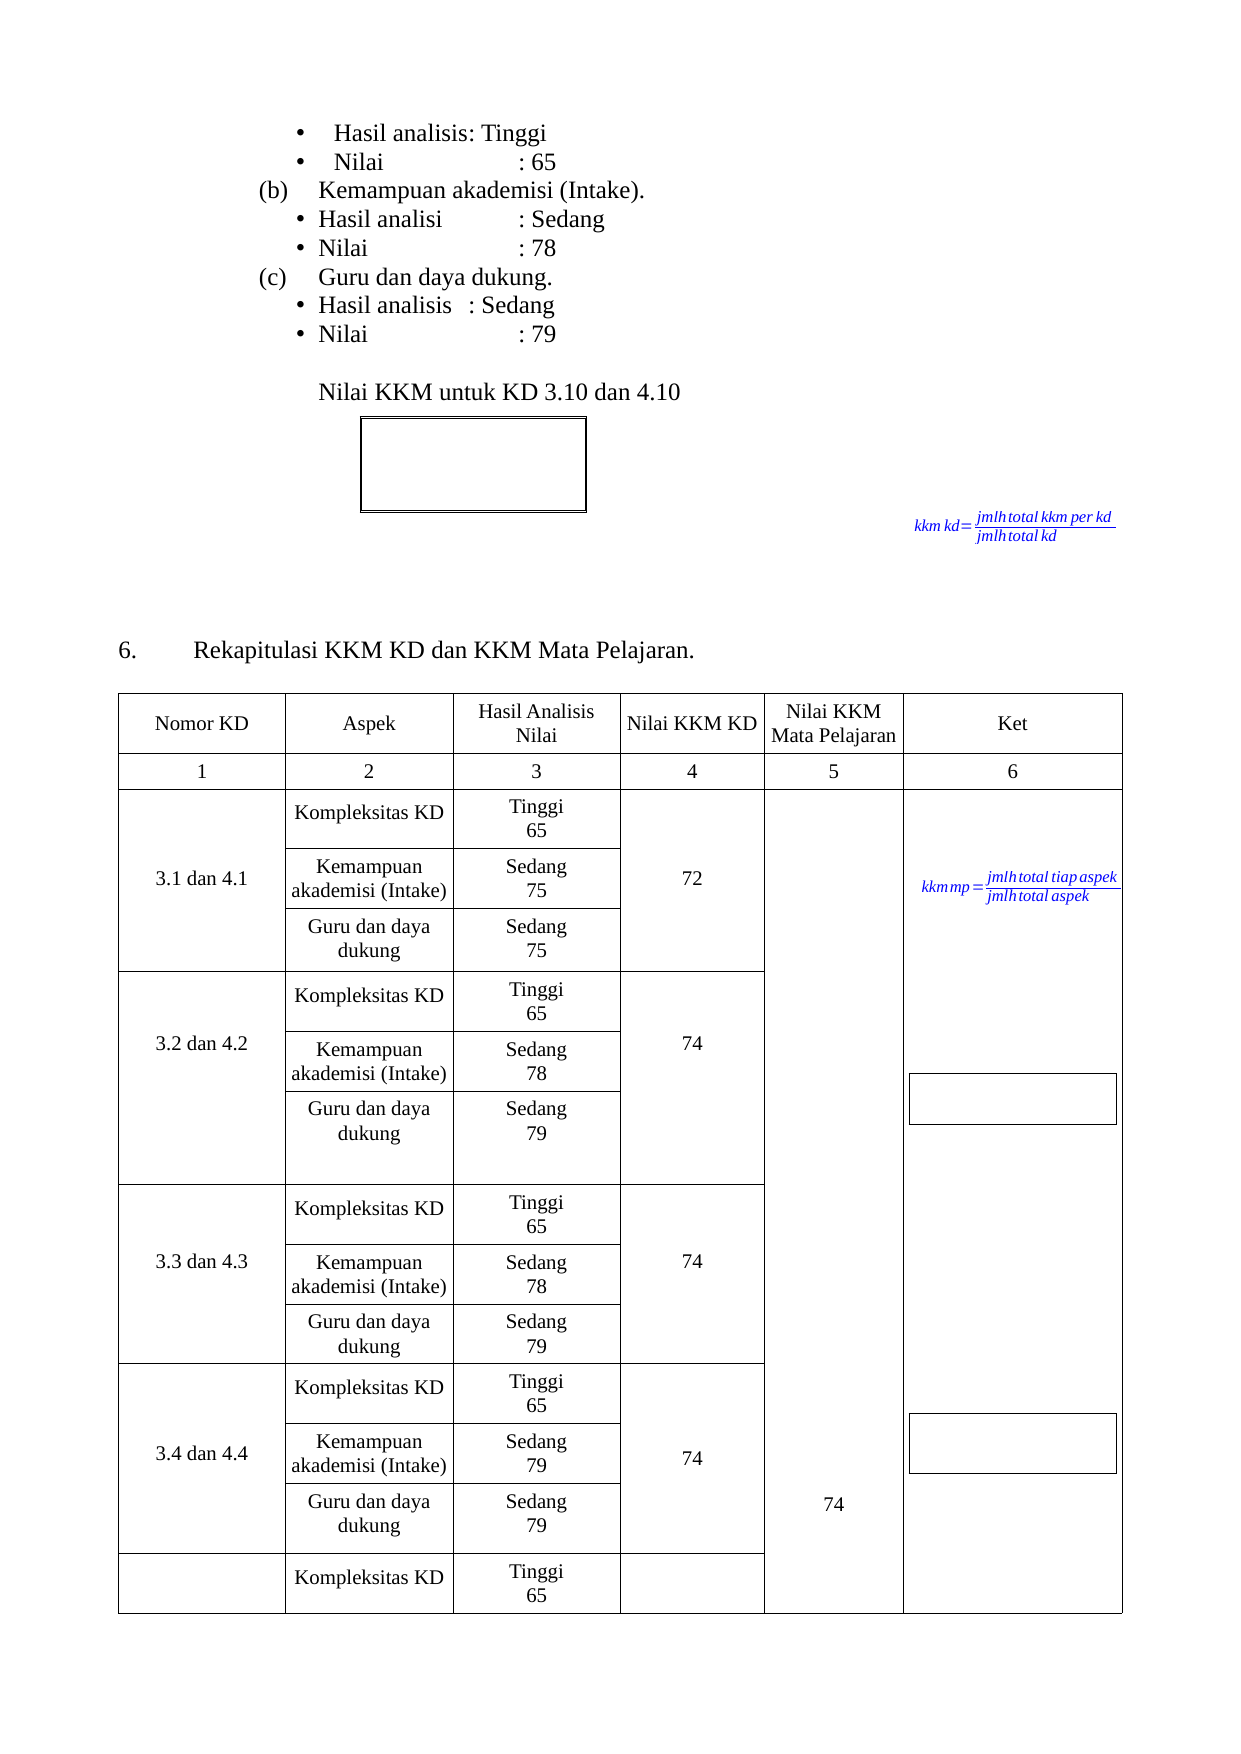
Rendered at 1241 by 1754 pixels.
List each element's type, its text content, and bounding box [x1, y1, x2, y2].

table_cell Sedang 79 [454, 1092, 620, 1184]
table_cell Kompleksitas KD [286, 972, 453, 1031]
list Hasil analisi : Sedang [296, 204, 1122, 233]
table_cell Sedang 75 [454, 909, 620, 971]
text Nilai KKM untuk KD 3.10 dan 4.10 [221, 377, 1122, 406]
table_header [910, 1414, 1116, 1473]
table_cell [621, 1554, 764, 1613]
table_cell Kemampuan akademisi (Intake) [286, 849, 453, 908]
table_cell 3.1 dan 4.1 [119, 790, 285, 971]
table_cell Kemampuan akademisi (Intake) [286, 1245, 453, 1304]
table_cell Kemampuan akademisi (Intake) [286, 1424, 453, 1483]
list Rekapitulasi KKM KD dan KKM Mata Pelajaran. [118, 636, 1122, 664]
table_cell 74 [765, 790, 903, 1613]
table_cell Kompleksitas KD [286, 1364, 453, 1423]
table_cell [119, 1554, 285, 1613]
table_cell Kompleksitas KD [286, 1554, 453, 1613]
table_cell Kompleksitas KD [286, 790, 453, 848]
table_cell Sedang 78 [454, 1032, 620, 1091]
list Hasil analisis : Tinggi [296, 118, 1122, 147]
table_cell Guru dan daya dukung [286, 1305, 453, 1363]
table_cell Sedang 79 [454, 1484, 620, 1553]
list Guru dan daya dukung. [259, 262, 1122, 291]
table_cell 5 [765, 754, 903, 788]
table_cell Sedang 75 [454, 849, 620, 908]
table_cell Guru dan daya dukung [286, 1484, 453, 1553]
table_header Nomor KD [119, 694, 285, 753]
table_cell 4 [621, 754, 764, 788]
table_header [910, 1074, 1116, 1124]
table_header Hasil Analisis Nilai [454, 694, 620, 753]
table_cell 3 [454, 754, 620, 788]
table_cell Tinggi 65 [454, 790, 620, 848]
table_cell Kemampuan akademisi (Intake) [286, 1032, 453, 1091]
table_cell 1 [119, 754, 285, 788]
table_cell 3.3 dan 4.3 [119, 1185, 285, 1363]
table_cell 6 [904, 754, 1122, 788]
table_cell Tinggi 65 [454, 972, 620, 1031]
table_cell 3.4 dan 4.4 [119, 1364, 285, 1553]
table_cell 72 [621, 790, 764, 971]
table_header Ket [904, 694, 1122, 753]
table_cell Sedang 79 [454, 1424, 620, 1483]
table_cell Tinggi 65 [454, 1364, 620, 1423]
table_header Nilai KKM Mata Pelajaran [765, 694, 903, 753]
table_cell 74 [621, 1364, 764, 1553]
table_cell [904, 790, 1122, 1613]
table_header Aspek [286, 694, 453, 753]
table_cell 3.2 dan 4.2 [119, 972, 285, 1184]
table_cell Guru dan daya dukung [286, 909, 453, 971]
list Nilai : 65 [296, 147, 1122, 176]
list Kemampuan akademisi (Intake). [259, 176, 1122, 204]
table_cell Sedang 79 [454, 1305, 620, 1363]
table_cell Sedang 78 [454, 1245, 620, 1304]
table_header Nilai KKM KD [621, 694, 764, 753]
table_cell Guru dan daya dukung [286, 1092, 453, 1184]
table_cell 74 [621, 972, 764, 1184]
list Nilai : 79 [296, 319, 1122, 348]
table_cell Tinggi 65 [454, 1554, 620, 1613]
list Hasil analisis : Sedang [296, 291, 1122, 319]
list Nilai : 78 [296, 233, 1122, 262]
table_cell 2 [286, 754, 453, 788]
table_cell 74 [621, 1185, 764, 1363]
table_cell Kompleksitas KD [286, 1185, 453, 1244]
table_header [362, 419, 585, 510]
table_cell Tinggi 65 [454, 1185, 620, 1244]
